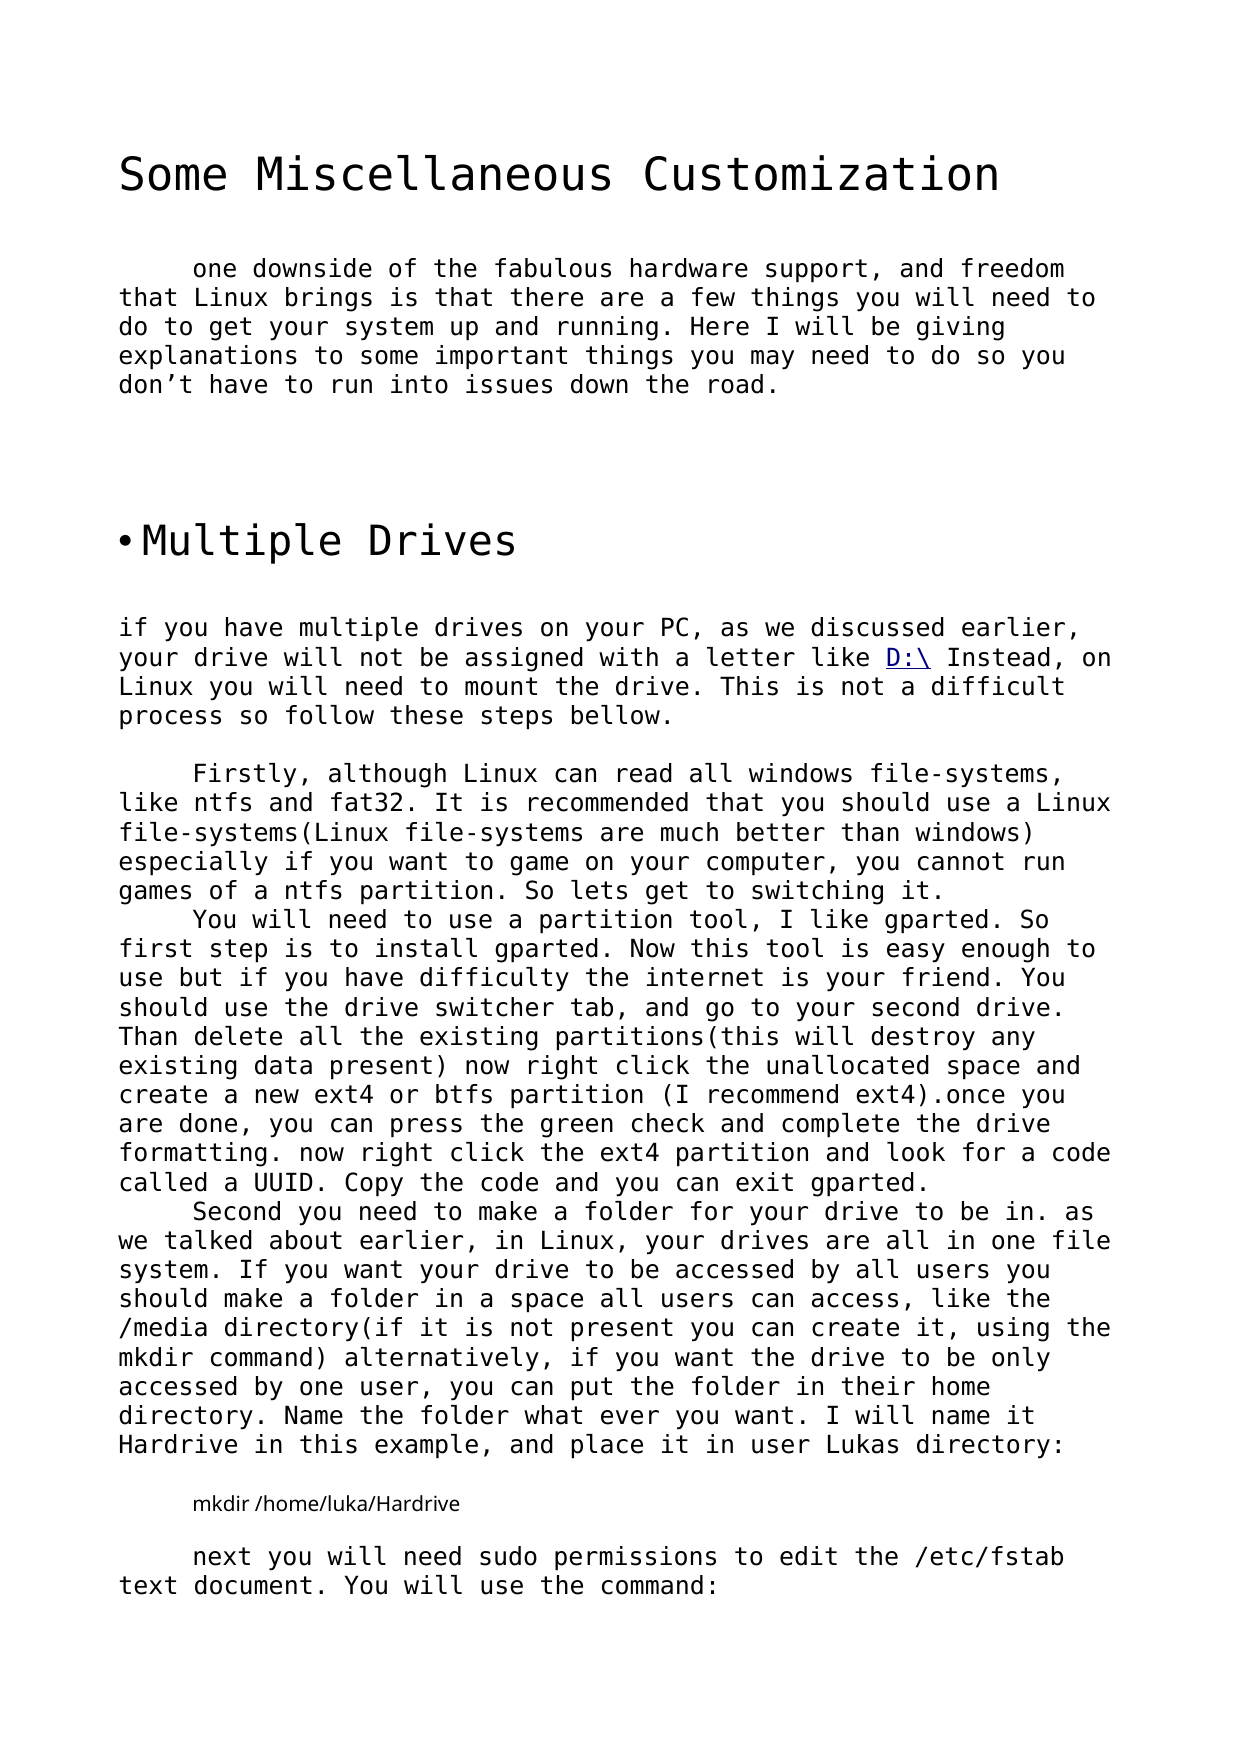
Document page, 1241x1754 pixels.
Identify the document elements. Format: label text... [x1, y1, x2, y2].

text one downside of the fabulous hardware support, and freedom that Linux brings is that there are a few things you will need to do to get your system up and running. Here I will be giving explanations to some important things you may need to do so you don’t have to run into issues down the road. [118, 254, 1122, 400]
text Firstly, although Linux can read all windows file-systems, like ntfs and fat32. It is recommended that you should use a Linux file-systems(Linux file-systems are much better than windows) especially if you want to game on your computer, you cannot run games of a ntfs partition. So lets get to switching it. [118, 759, 1122, 905]
text mkdir /home/luka/Hardrive [118, 1488, 1122, 1518]
text Second you need to make a folder for your drive to be in. as we talked about earlier, in Linux, your drives are all in one file system. If you want your drive to be accessed by all users you should make a folder in a space all users can access, like the /media directory(if it is not present you can create it, using the mkdir command) alternatively, if you want the drive to be only accessed by one user, you can put the folder in their home directory. Name the folder what ever you want. I will name it Hardrive in this example, and place it in user Lukas directory: [118, 1197, 1122, 1459]
text next you will need sudo permissions to edit the /etc/fstab text document. You will use the command: [118, 1542, 1122, 1601]
text You will need to use a partition tool, I like gparted. So first step is to install gparted. Now this tool is easy enough to use but if you have difficulty the internet is your friend. You should use the drive switcher tab, and go to your second drive. Than delete all the existing partitions(this will destroy any existing data present) now right click the unallocated space and create a new ext4 or btfs partition (I recommend ext4).once you are done, you can press the green check and complete the drive formatting. now right click the ext4 partition and look for a code called a UUID. Copy the code and you can exit gparted. [118, 905, 1122, 1197]
text if you have multiple drives on your PC, as we discussed earlier, your drive will not be assigned with a letter like D:\ Instead, on Linux you will need to mount the drive. This is not a difficult process so follow these steps bellow. [118, 613, 1122, 730]
text Some Miscellaneous Customization [118, 147, 1122, 201]
list Multiple Drives [118, 516, 1122, 565]
